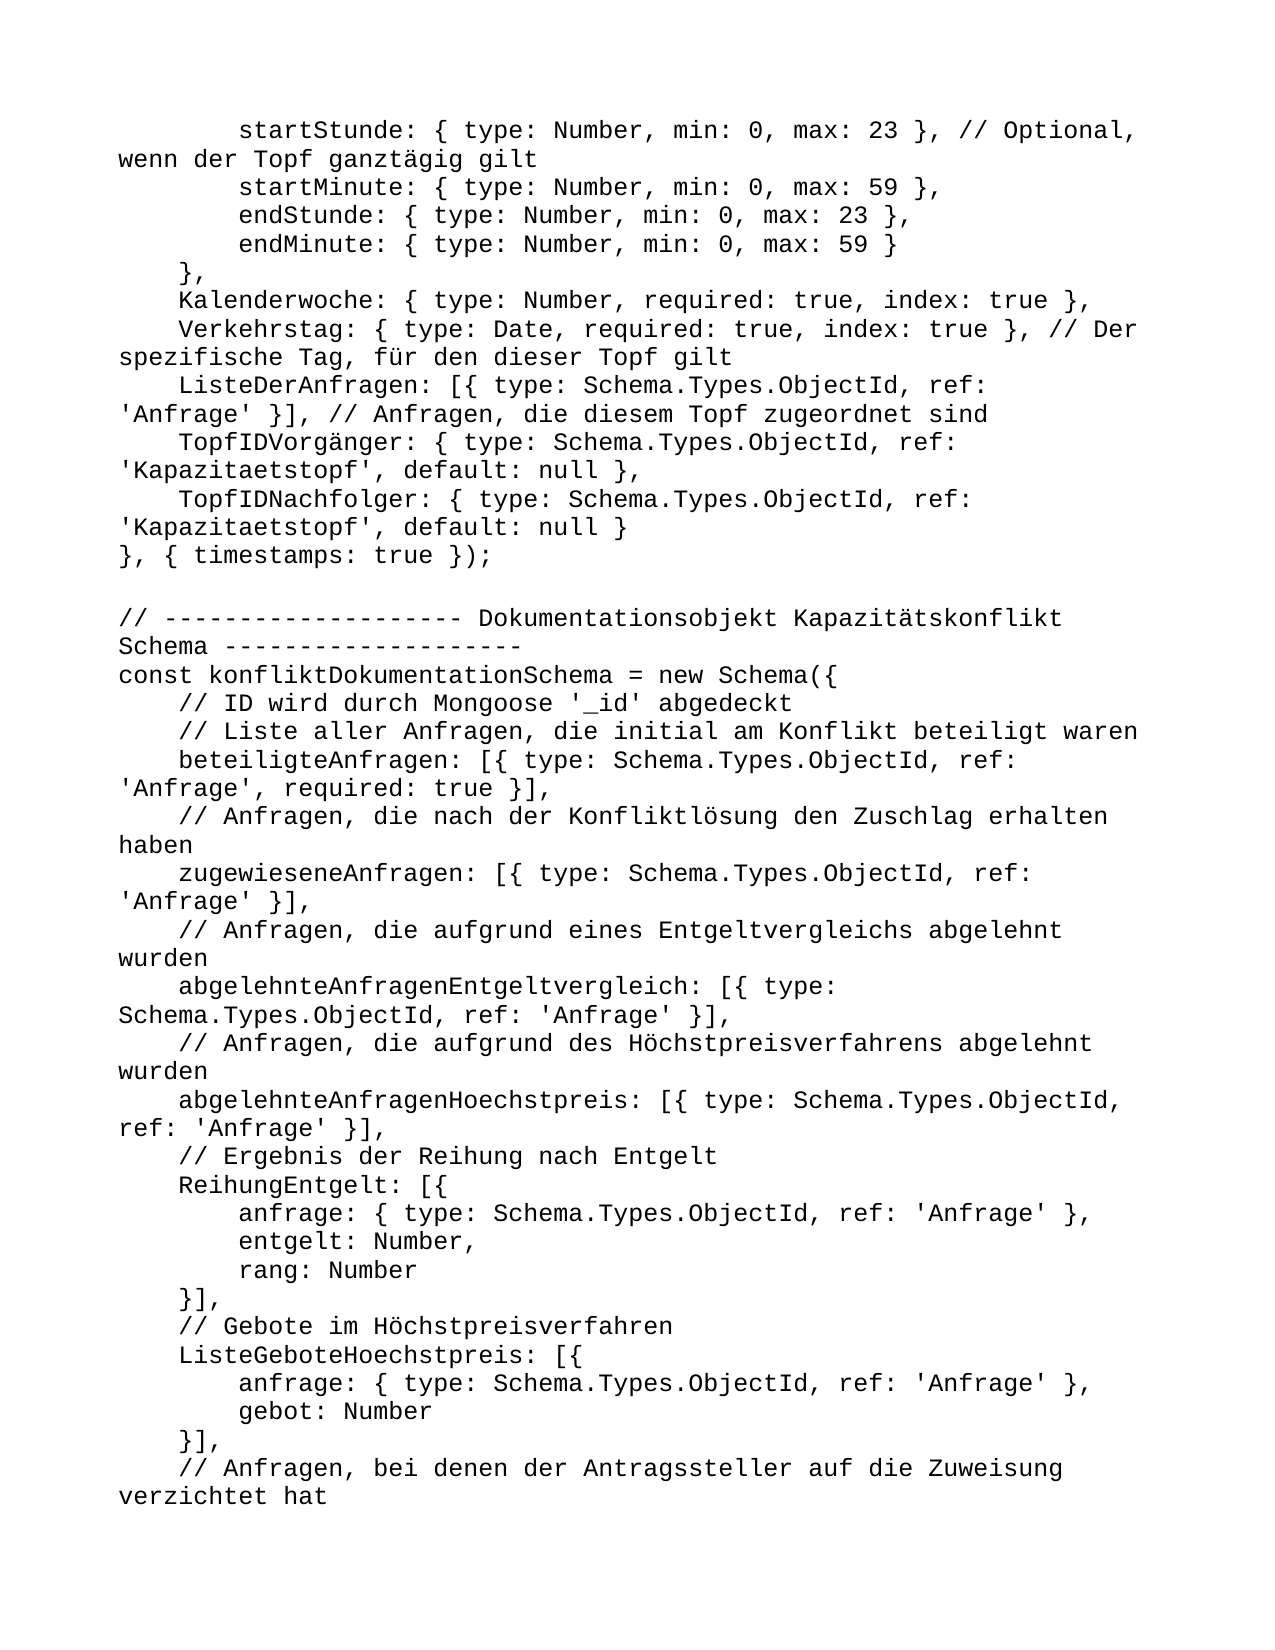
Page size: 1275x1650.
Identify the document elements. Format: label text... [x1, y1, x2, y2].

text TopfIDVorgänger: { type: Schema.Types.ObjectId, ref: 'Kapazitaetstopf', default: null }, [118, 430, 1157, 486]
text ListeDerAnfragen: [{ type: Schema.Types.ObjectId, ref: 'Anfrage' }], // Anfragen, die diesem Topf zugeordnet sind [118, 373, 1157, 430]
text endStunde: { type: Number, min: 0, max: 23 }, [118, 203, 1157, 231]
text startMinute: { type: Number, min: 0, max: 59 }, [118, 175, 1157, 203]
text }, { timestamps: true }); [118, 543, 1157, 571]
text // -------------------- Dokumentationsobjekt Kapazitätskonflikt Schema -------------------- [118, 606, 1157, 662]
text // Liste aller Anfragen, die initial am Konflikt beteiligt waren [118, 719, 1157, 747]
text // Anfragen, bei denen der Antragssteller auf die Zuweisung verzichtet hat [118, 1456, 1157, 1512]
text }], [118, 1427, 1157, 1456]
text endMinute: { type: Number, min: 0, max: 59 } [118, 231, 1157, 260]
text Verkehrstag: { type: Date, required: true, index: true }, // Der spezifische Tag, für den dieser Topf gilt [118, 316, 1157, 373]
text anfrage: { type: Schema.Types.ObjectId, ref: 'Anfrage' }, [118, 1201, 1157, 1229]
text }], [118, 1286, 1157, 1314]
text // Gebote im Höchstpreisverfahren [118, 1314, 1157, 1342]
text anfrage: { type: Schema.Types.ObjectId, ref: 'Anfrage' }, [118, 1371, 1157, 1399]
text // Ergebnis der Reihung nach Entgelt [118, 1144, 1157, 1172]
text startStunde: { type: Number, min: 0, max: 23 }, // Optional, wenn der Topf ganztägig gilt [118, 118, 1157, 175]
text abgelehnteAnfragenEntgeltvergleich: [{ type: Schema.Types.ObjectId, ref: 'Anfrage' }], [118, 974, 1157, 1031]
text }, [118, 260, 1157, 288]
text Kalenderwoche: { type: Number, required: true, index: true }, [118, 288, 1157, 316]
text ReihungEntgelt: [{ [118, 1172, 1157, 1201]
text TopfIDNachfolger: { type: Schema.Types.ObjectId, ref: 'Kapazitaetstopf', default: null } [118, 486, 1157, 543]
text zugewieseneAnfragen: [{ type: Schema.Types.ObjectId, ref: 'Anfrage' }], [118, 861, 1157, 917]
text ListeGeboteHoechstpreis: [{ [118, 1342, 1157, 1371]
text // Anfragen, die nach der Konfliktlösung den Zuschlag erhalten haben [118, 804, 1157, 861]
text entgelt: Number, [118, 1229, 1157, 1257]
text // ID wird durch Mongoose '_id' abgedeckt [118, 691, 1157, 719]
text const konfliktDokumentationSchema = new Schema({ [118, 662, 1157, 691]
text abgelehnteAnfragenHoechstpreis: [{ type: Schema.Types.ObjectId, ref: 'Anfrage' }], [118, 1087, 1157, 1144]
text gebot: Number [118, 1399, 1157, 1427]
text rang: Number [118, 1257, 1157, 1286]
text // Anfragen, die aufgrund des Höchstpreisverfahrens abgelehnt wurden [118, 1031, 1157, 1087]
text // Anfragen, die aufgrund eines Entgeltvergleichs abgelehnt wurden [118, 917, 1157, 974]
text beteiligteAnfragen: [{ type: Schema.Types.ObjectId, ref: 'Anfrage', required: true }], [118, 747, 1157, 804]
